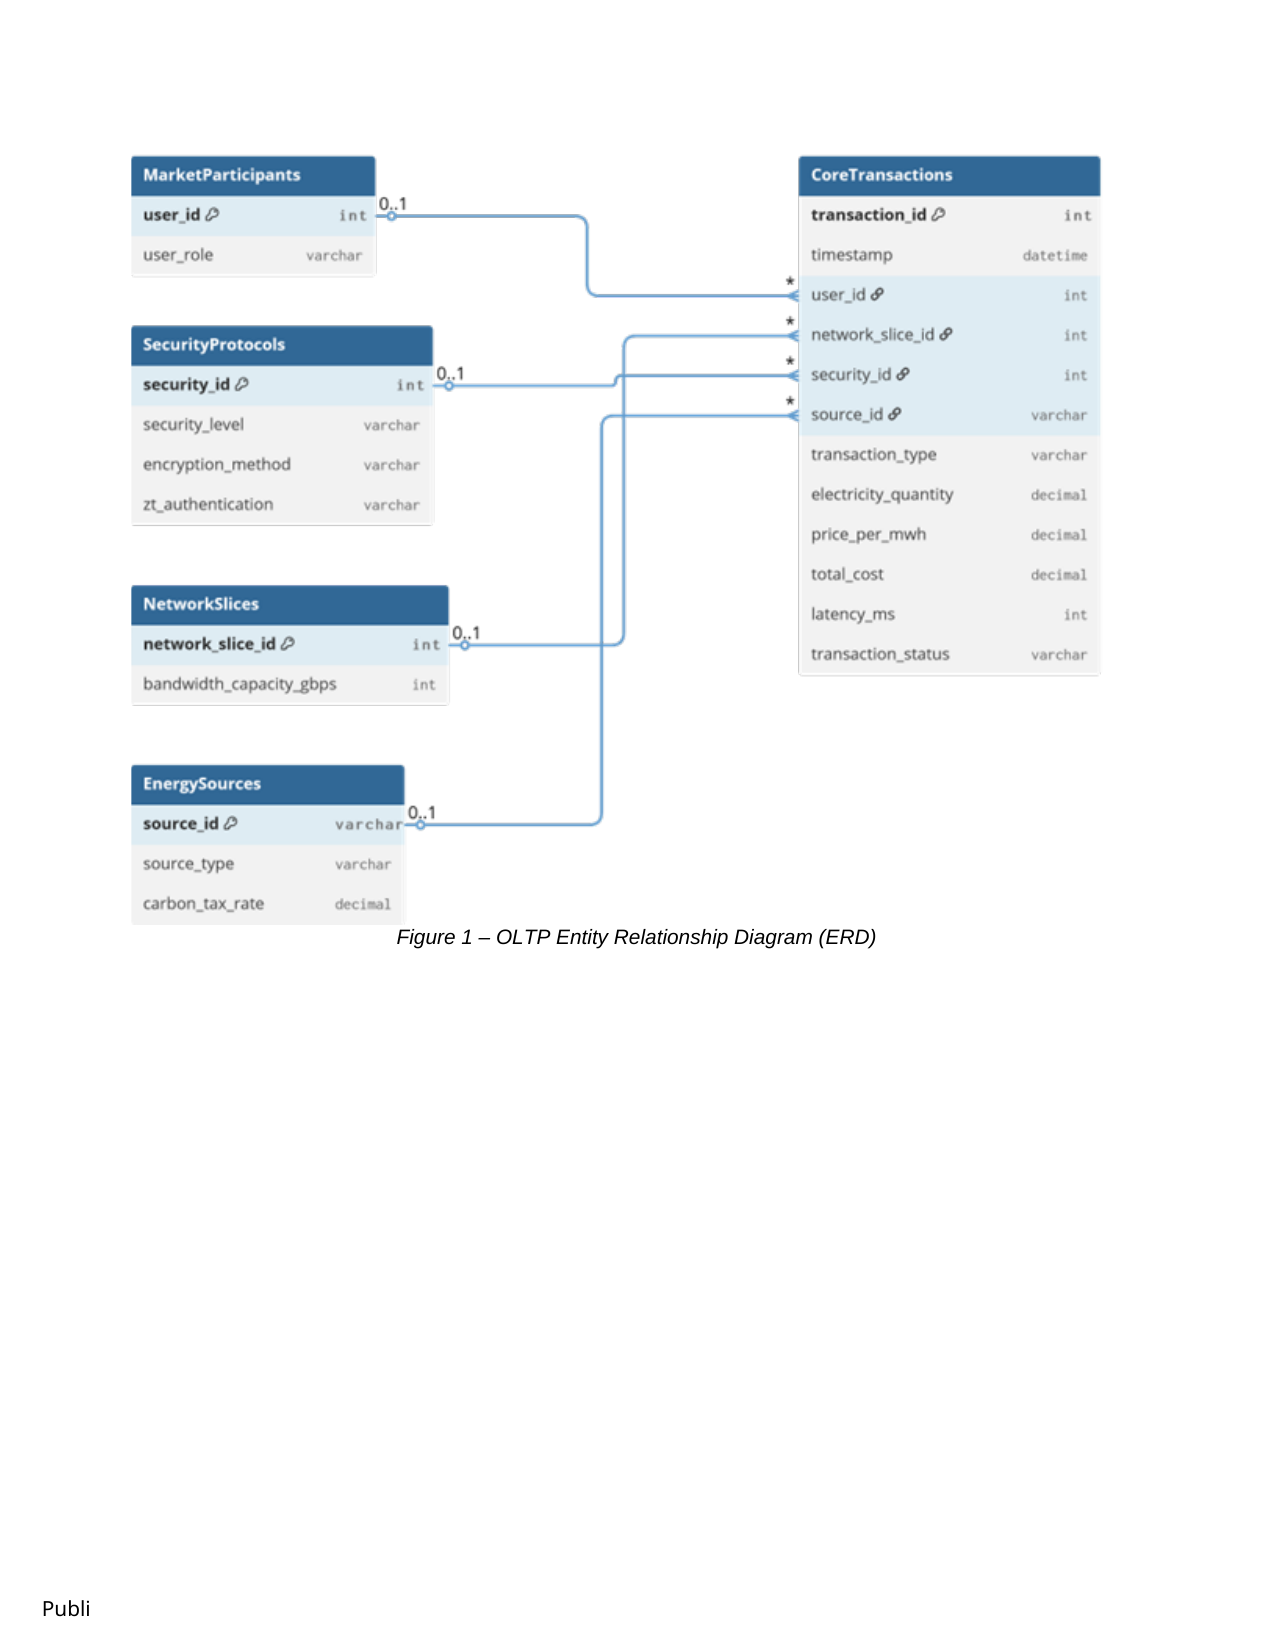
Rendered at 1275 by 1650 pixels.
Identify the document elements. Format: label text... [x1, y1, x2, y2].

text Figure 1 – OLTP Entity Relationship Diagram (ERD) [131, 925, 1144, 949]
